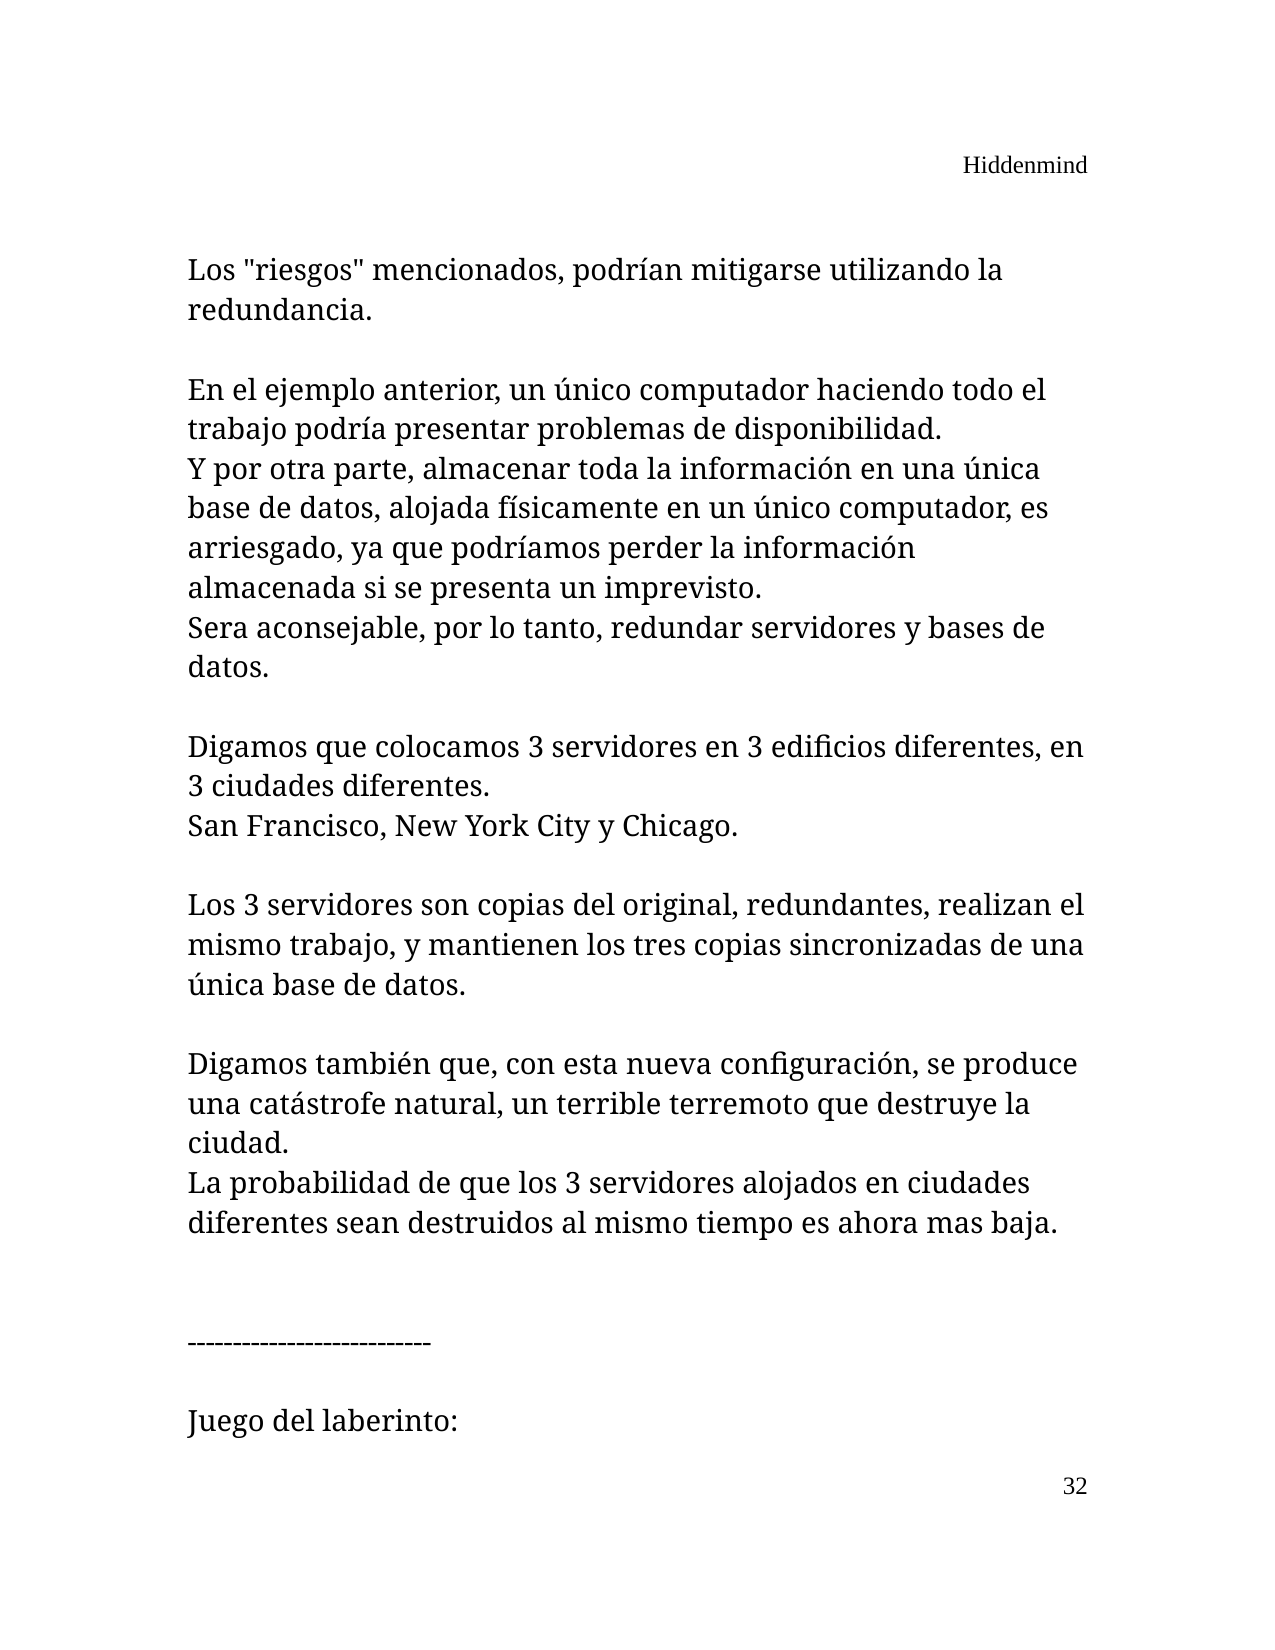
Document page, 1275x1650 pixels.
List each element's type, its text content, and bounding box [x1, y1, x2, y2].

text Juego del laberinto: [187, 1401, 1087, 1440]
text Los "riesgos" mencionados, podrían mitigarse utilizando la redundancia. [187, 250, 1087, 329]
text Digamos también que, con esta nueva configuración, se produce una catástrofe natural, un terrible terremoto que destruye la ciudad. [187, 1043, 1087, 1162]
text Digamos que colocamos 3 servidores en 3 edificios diferentes, en 3 ciudades diferentes. [187, 726, 1087, 805]
text Y por otra parte, almacenar toda la información en una única base de datos, alojada físicamente en un único computador, es arriesgado, ya que podríamos perder la información almacenada si se presenta un imprevisto. [187, 448, 1087, 607]
text Los 3 servidores son copias del original, redundantes, realizan el mismo trabajo, y mantienen los tres copias sincronizadas de una única base de datos. [187, 885, 1087, 1004]
text En el ejemplo anterior, un único computador haciendo todo el trabajo podría presentar problemas de disponibilidad. [187, 369, 1087, 448]
text La probabilidad de que los 3 servidores alojados en ciudades diferentes sean destruidos al mismo tiempo es ahora mas baja. [187, 1162, 1087, 1242]
text San Francisco, New York City y Chicago. [187, 805, 1087, 845]
text --------------------------- [187, 1321, 1087, 1361]
text Sera aconsejable, por lo tanto, redundar servidores y bases de datos. [187, 607, 1087, 686]
